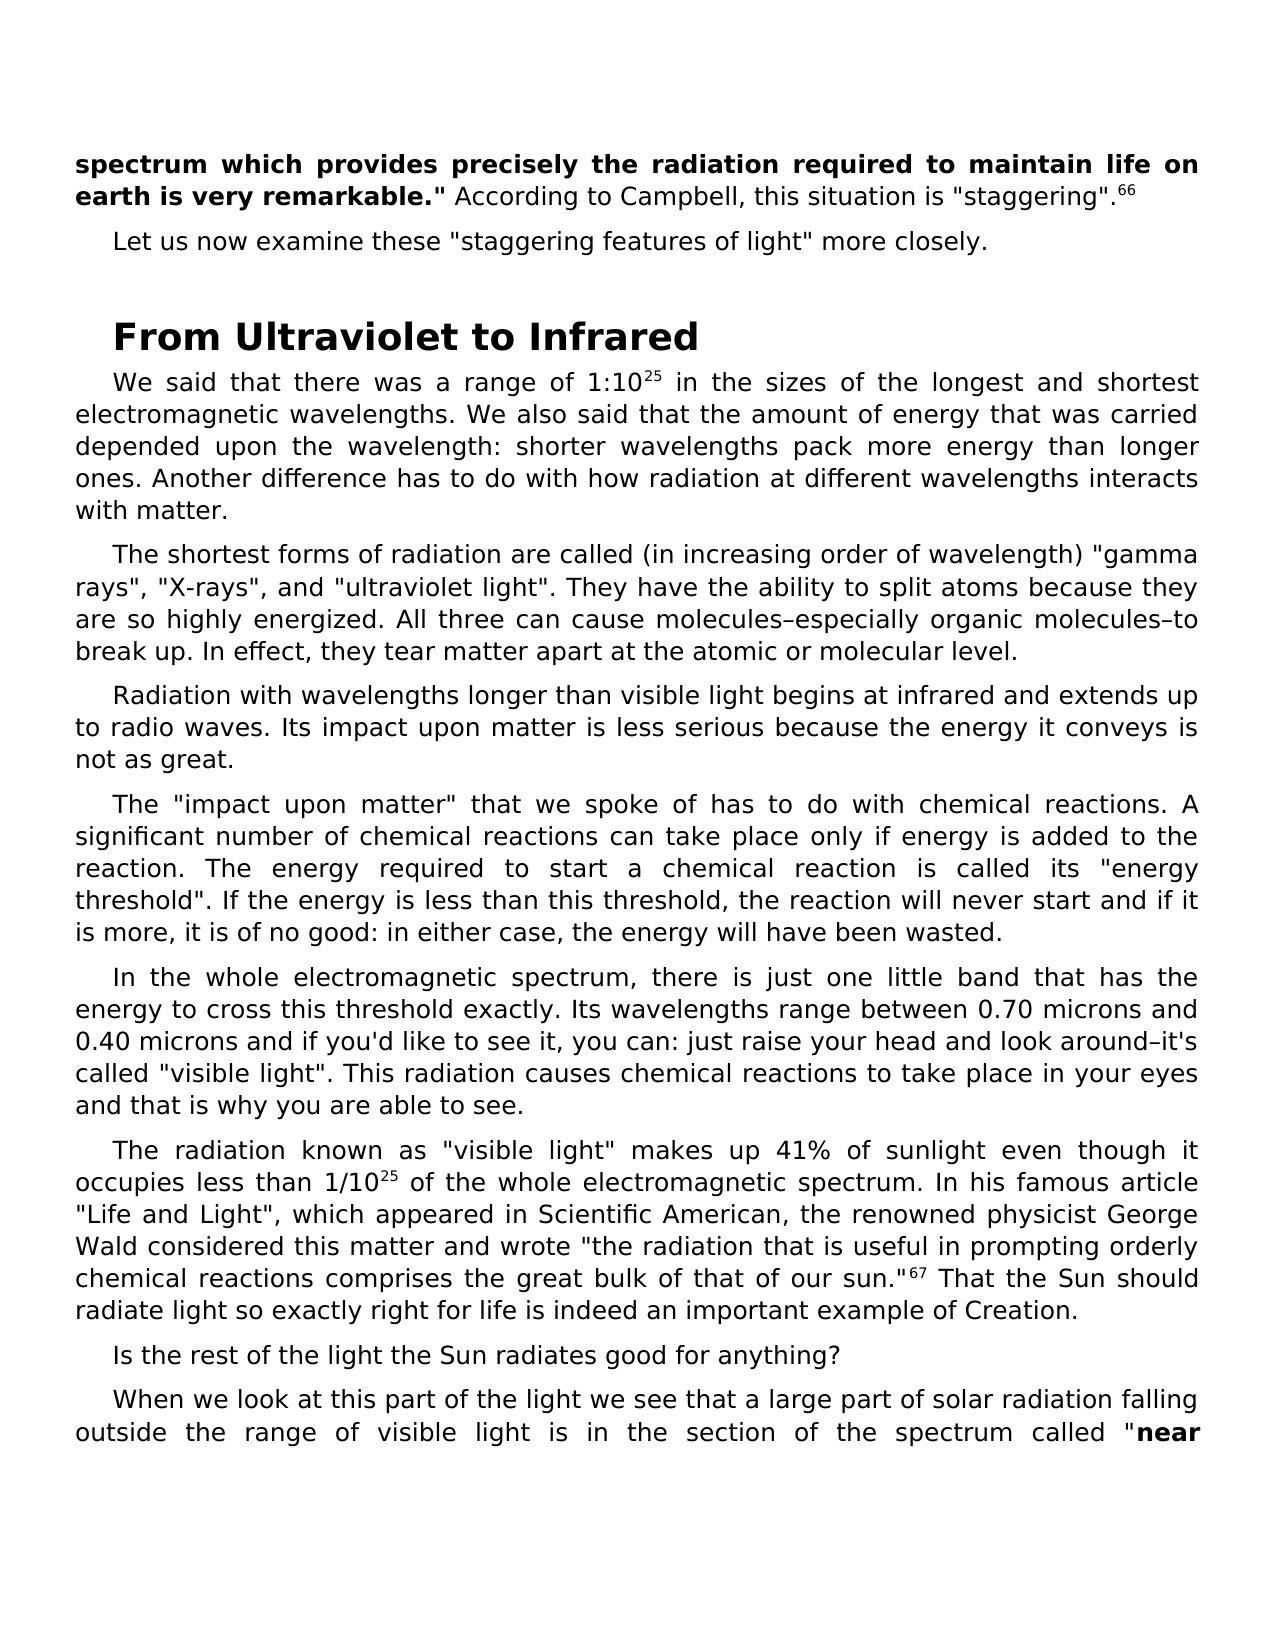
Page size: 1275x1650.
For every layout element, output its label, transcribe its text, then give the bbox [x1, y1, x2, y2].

text Is the rest of the light the Sun radiates good for anything? [75, 1341, 1200, 1370]
text The "impact upon matter" that we spoke of has to do with chemical reactions. A significant number of chemical reactions can take place only if energy is added to the reaction. The energy required to start a chemical reaction is called its "energy threshold". If the energy is less than this threshold, the reaction will never start and if it is more, it is of no good: in either case, the energy will have been wasted. [75, 790, 1200, 948]
text The shortest forms of radiation are called (in increasing order of wavelength) "gamma rays", "X-rays", and "ultraviolet light". They have the ability to split atoms because they are so highly energized. All three can cause molecules–especially organic molecules–to break up. In effect, they tear matter apart at the atomic or molecular level. [75, 541, 1200, 666]
text The radiation known as "visible light" makes up 41% of sunlight even though it occupies less than 1/1025 of the whole electromagnetic spectrum. In his famous article "Life and Light", which appeared in Scientific American, the renowned physicist George Wald considered this matter and wrote "the radiation that is useful in prompting orderly chemical reactions comprises the great bulk of that of our sun."67 That the Sun should radiate light so exactly right for life is indeed an important example of Creation. [75, 1136, 1200, 1326]
text We said that there was a range of 1:1025 in the sizes of the longest and shortest electromagnetic wavelengths. We also said that the amount of energy that was carried depended upon the wavelength: shorter wavelengths pack more energy than longer ones. Another difference has to do with how radiation at different wavelengths interacts with matter. [75, 368, 1200, 525]
text Let us now examine these "staggering features of light" more closely. [75, 227, 1200, 256]
subtitle From Ultraviolet to Infrared [112, 316, 1200, 359]
text In the whole electromagnetic spectrum, there is just one little band that has the energy to cross this threshold exactly. Its wavelengths range between 0.70 microns and 0.40 microns and if you'd like to see it, you can: just raise your head and look around–it's called "visible light". This radiation causes chemical reactions to take place in your eyes and that is why you are able to see. [75, 963, 1200, 1121]
text Radiation with wavelengths longer than visible light begins at infrared and extends up to radio waves. Its impact upon matter is less serious because the energy it conveys is not as great. [75, 682, 1200, 775]
text When we look at this part of the light we see that a large part of solar radiation falling outside the range of visible light is in the section of the spectrum called "near [75, 1386, 1200, 1447]
text spectrum which provides precisely the radiation required to maintain life on earth is very remarkable." According to Campbell, this situation is "staggering".66 [75, 150, 1200, 211]
